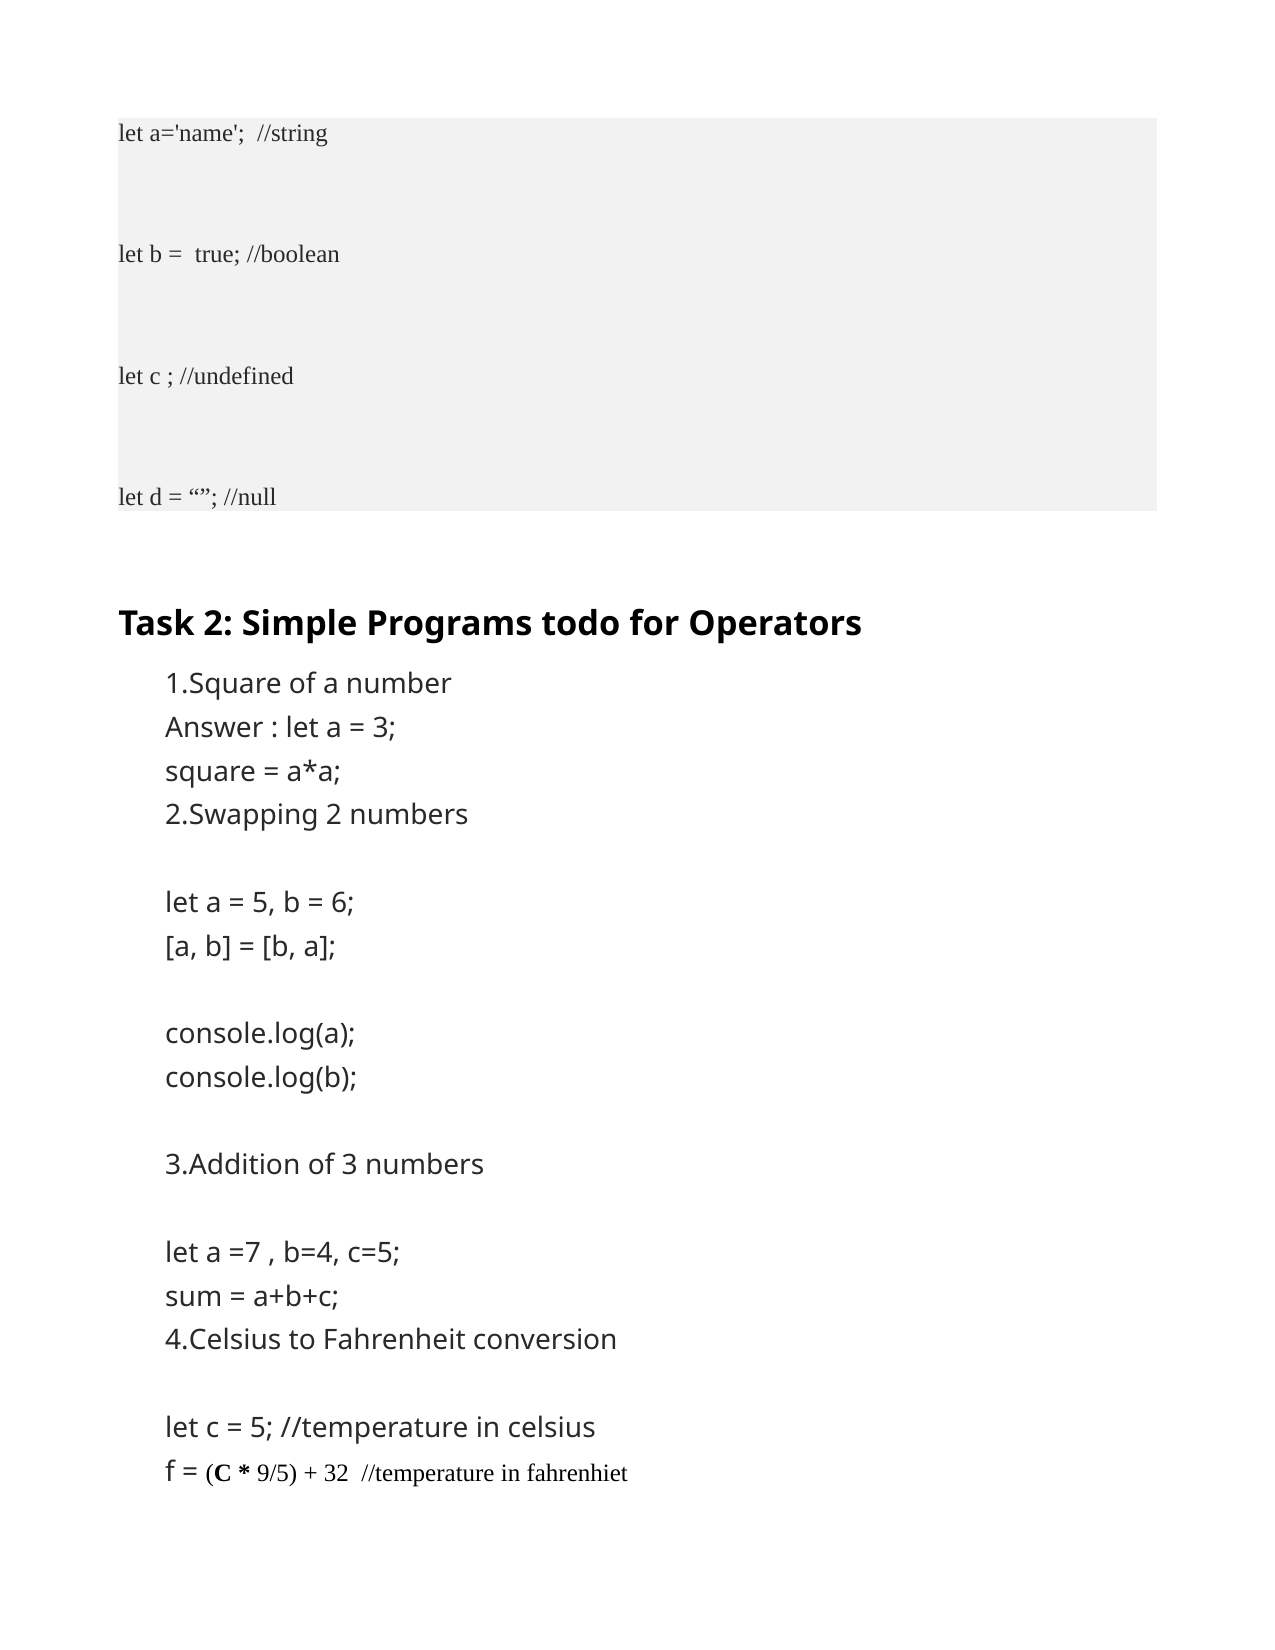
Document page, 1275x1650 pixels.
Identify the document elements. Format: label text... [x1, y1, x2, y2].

text [a, b] = [b, a]; [165, 920, 1157, 964]
text square = a*a; [165, 745, 1157, 789]
subtitle Task 2: Simple Programs todo for Operators [118, 598, 1157, 645]
list Square of a number [165, 658, 1157, 702]
list Swapping 2 numbers [165, 789, 1157, 833]
text sum = a+b+c; [165, 1270, 1157, 1314]
text let a =7 , b=4, c=5; [165, 1227, 1157, 1270]
text Answer : let a = 3; [165, 702, 1157, 745]
list Celsius to Fahrenheit conversion [165, 1314, 1157, 1358]
text let b = true; //boolean [118, 239, 1157, 268]
list Addition of 3 numbers [165, 1139, 1157, 1183]
text f = (C * 9/5) + 32 //temperature in fahrenhiet [165, 1445, 1157, 1489]
text let c = 5; //temperature in celsius [165, 1402, 1157, 1445]
text let a='name'; //string [118, 118, 1157, 147]
text let d = “”; //null [118, 482, 1157, 511]
text let a = 5, b = 6; [165, 877, 1157, 920]
text let c ; //undefined [118, 361, 1157, 389]
text console.log(a); [165, 1008, 1157, 1052]
text console.log(b); [165, 1052, 1157, 1095]
